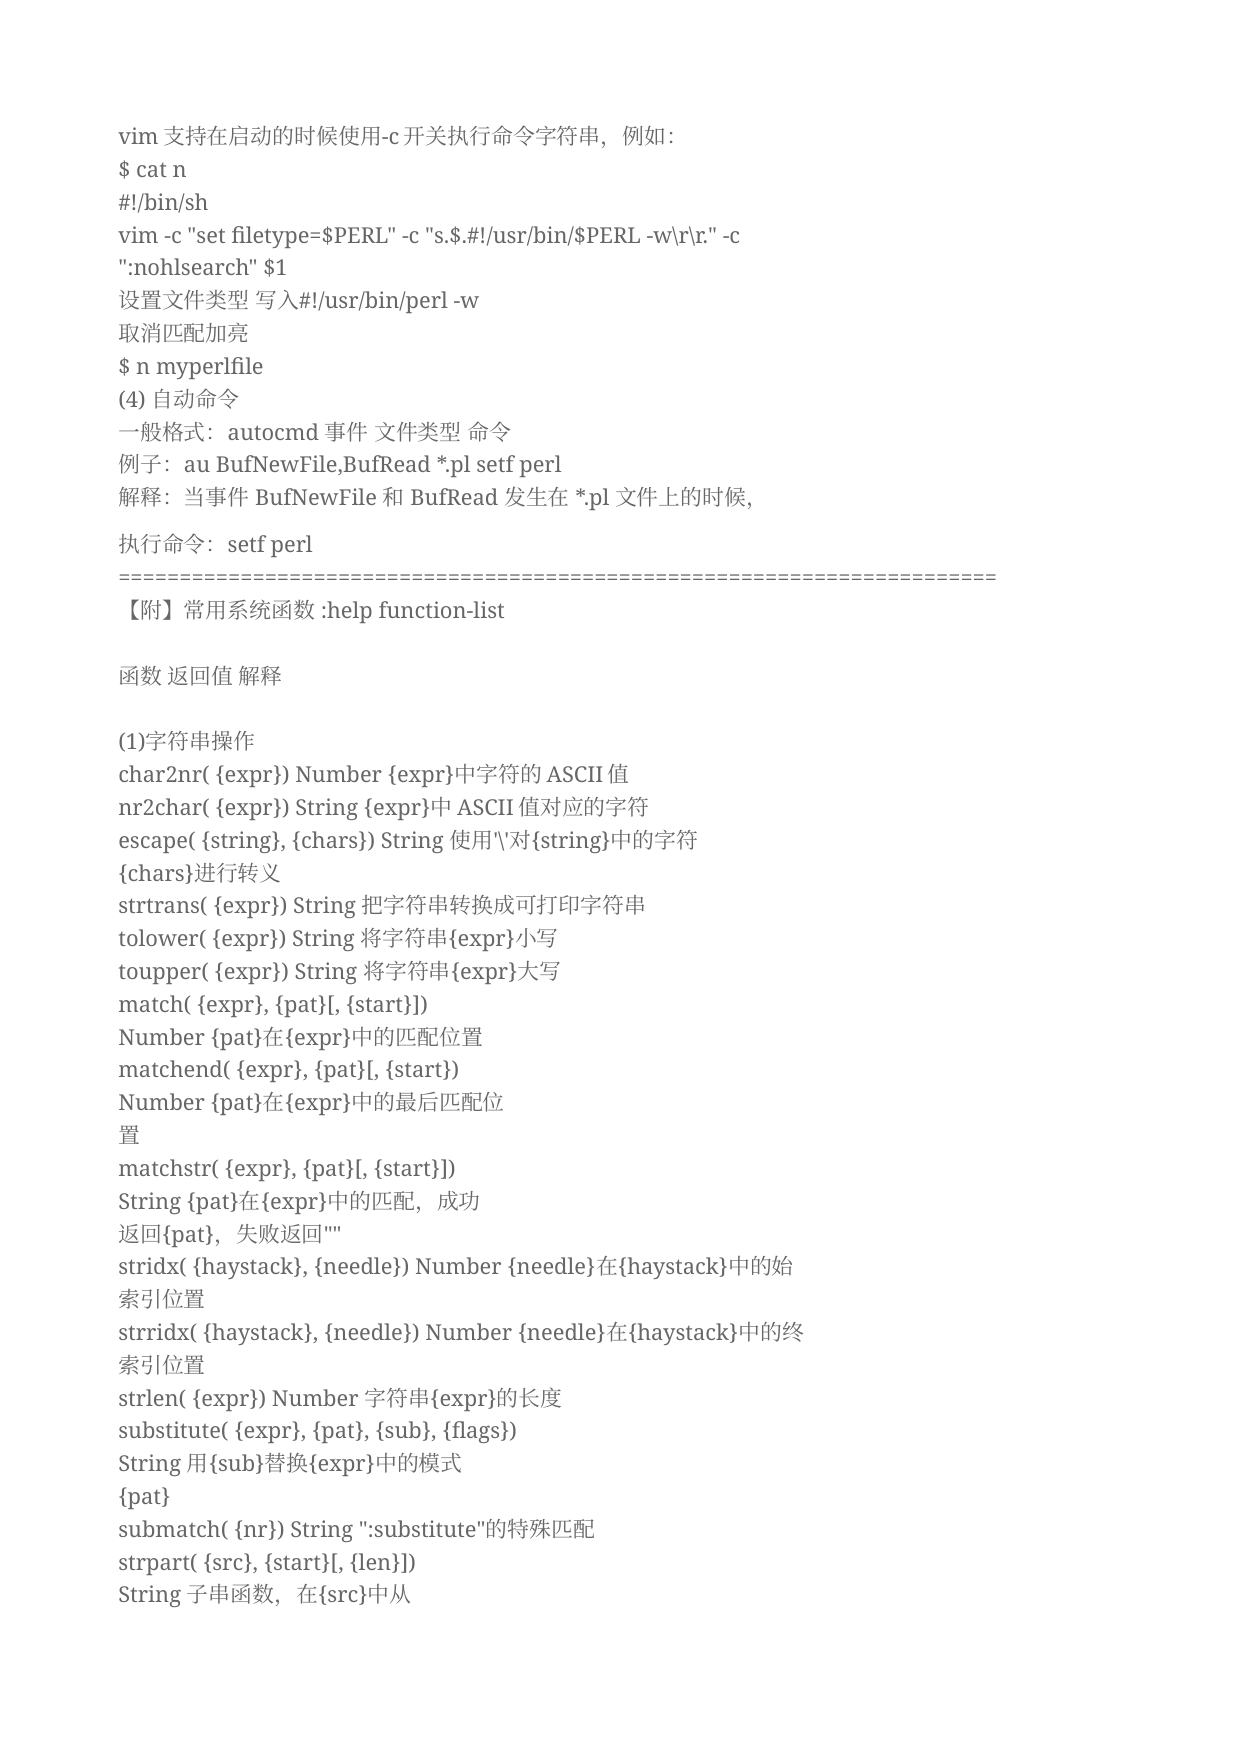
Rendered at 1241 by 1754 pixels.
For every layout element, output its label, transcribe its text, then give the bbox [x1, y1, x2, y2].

text vim支持在启动的时候使用-c开关执行命令字符串，例如： $ cat n #!/bin/sh vim -c "set filetype=$PERL" -c "s.$.#!/usr/bin/$PERL -w\r\r." -c ":nohlsearch" $1 设置文件类型 写入#!/usr/bin/perl -w 取消匹配加亮 $ n myperlfile (4) 自动命令 一般格式：autocmd 事件 文件类型 命令 例子：au BufNewFile,BufRead *.pl setf perl 解释：当事件 BufNewFile 和 BufRead 发生在 *.pl 文件上的时候， [118, 118, 1122, 512]
text 执行命令：setf perl ======================================================================== 【附】常用系统函数 :help function-list 函数 返回值 解释 (1)字符串操作 char2nr( {expr}) Number {expr}中字符的ASCII值 nr2char( {expr}) String {expr}中ASCII值对应的字符 escape( {string}, {chars}) String 使用'\'对{string}中的字符 {chars}进行转义 strtrans( {expr}) String 把字符串转换成可打印字符串 tolower( {expr}) String 将字符串{expr}小写 toupper( {expr}) String 将字符串{expr}大写 match( {expr}, {pat}[, {start}]) Number {pat}在{expr}中的匹配位置 matchend( {expr}, {pat}[, {start}) Number {pat}在{expr}中的最后匹配位 置 matchstr( {expr}, {pat}[, {start}]) String {pat}在{expr}中的匹配，成功 返回{pat}，失败返回"" stridx( {haystack}, {needle}) Number {needle}在{haystack}中的始 索引位置 strridx( {haystack}, {needle}) Number {needle}在{haystack}中的终 索引位置 strlen( {expr}) Number 字符串{expr}的长度 substitute( {expr}, {pat}, {sub}, {flags}) String 用{sub}替换{expr}中的模式 {pat} submatch( {nr}) String ":substitute"的特殊匹配 strpart( {src}, {start}[, {len}]) String 子串函数，在{src}中从 [118, 526, 1122, 1609]
